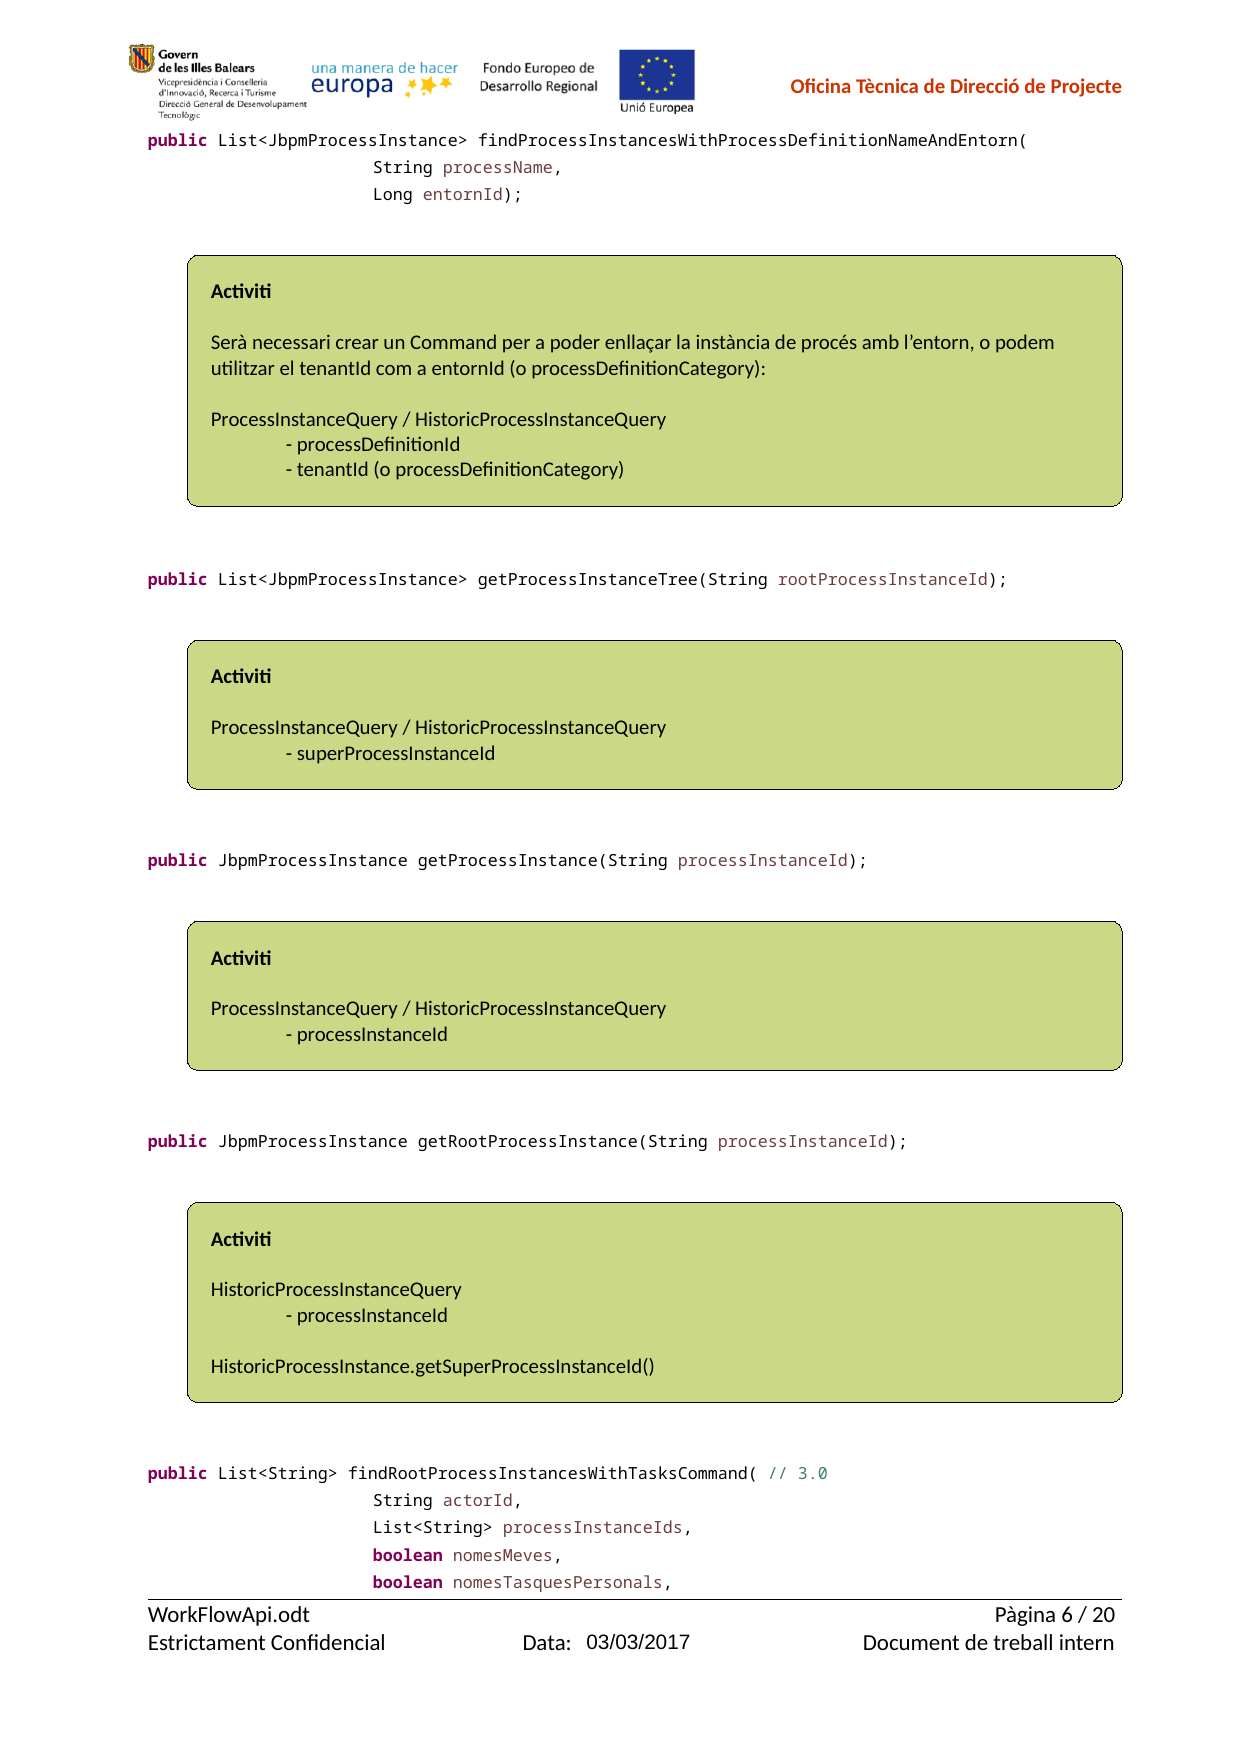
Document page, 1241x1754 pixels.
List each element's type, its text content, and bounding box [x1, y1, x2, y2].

text boolean nomesTasquesPersonals, [148, 1570, 1122, 1593]
text boolean nomesMeves, [148, 1543, 1122, 1566]
picture [128, 43, 697, 121]
text String processName, [148, 155, 1122, 178]
text public JbpmProcessInstance getProcessInstance(String processInstanceId); [148, 848, 1122, 871]
text public List<JbpmProcessInstance> getProcessInstanceTree(String rootProcessInstanceId); [148, 567, 1122, 590]
text public JbpmProcessInstance getRootProcessInstance(String processInstanceId); [148, 1129, 1122, 1152]
text List<String> processInstanceIds, [148, 1516, 1122, 1539]
text public List<String> findRootProcessInstancesWithTasksCommand( // 3.0 [148, 1462, 1122, 1484]
text Long entornId); [148, 182, 1122, 205]
text String actorId, [148, 1489, 1122, 1512]
text public List<JbpmProcessInstance> findProcessInstancesWithProcessDefinitionNameAndEntorn( [148, 128, 1122, 151]
